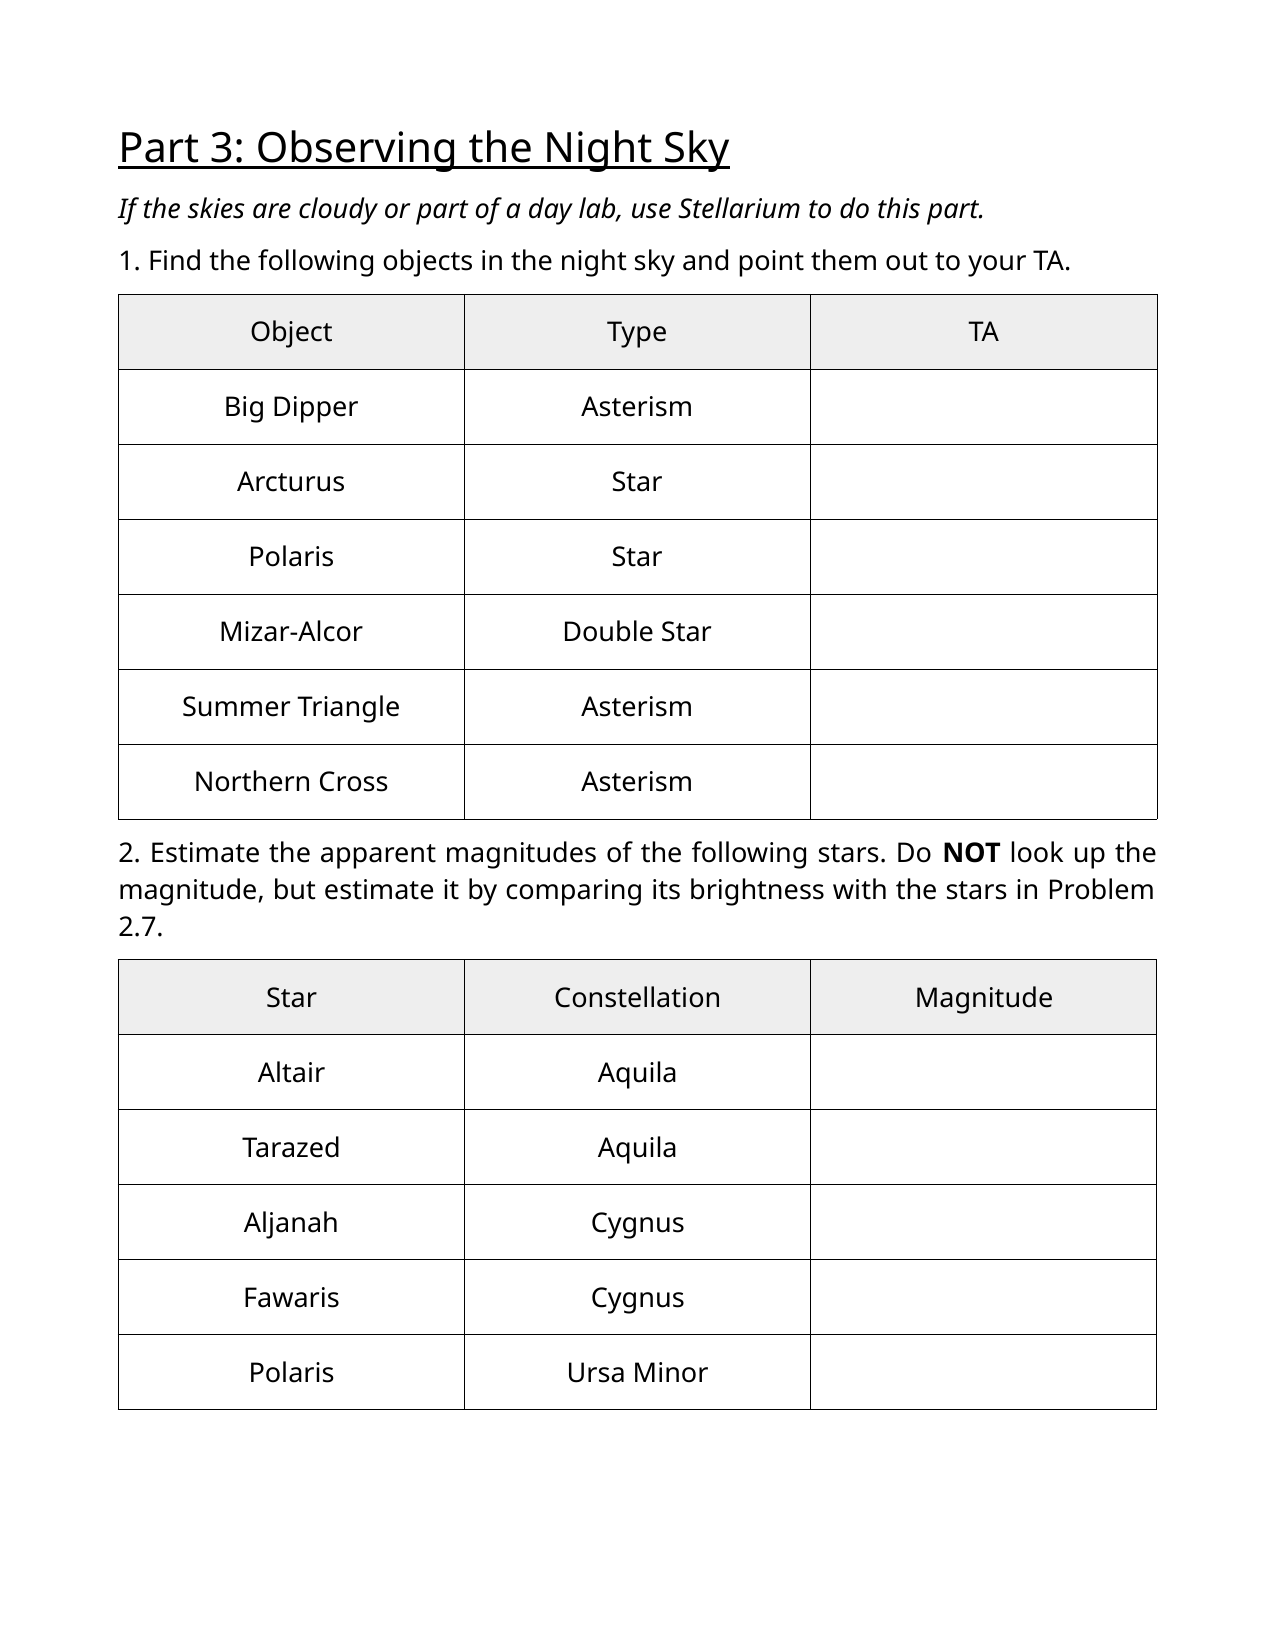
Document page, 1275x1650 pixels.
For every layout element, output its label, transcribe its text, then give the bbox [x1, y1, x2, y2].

text Part 3: Observing the Night Sky [118, 118, 1157, 175]
table_cell Ursa Minor [465, 1335, 810, 1409]
table_cell [811, 1260, 1156, 1334]
table_cell [811, 445, 1157, 519]
table_cell Mizar-Alcor [119, 595, 464, 669]
table_cell Asterism [465, 670, 810, 744]
table_header Object [119, 295, 464, 369]
table_cell Double Star [465, 595, 810, 669]
table_cell Aljanah [119, 1185, 464, 1259]
table_cell [811, 745, 1157, 819]
table_cell Cygnus [465, 1185, 810, 1259]
table_cell Polaris [119, 1335, 464, 1409]
table_cell [811, 1035, 1156, 1109]
table_cell Big Dipper [119, 370, 464, 444]
text 2. Estimate the apparent magnitudes of the following stars. Do NOT look up the magnitude, but estimate it by comparing its brightness with the stars in Problem 2.7. [118, 834, 1157, 944]
table_header TA [811, 295, 1157, 369]
table_cell [811, 595, 1157, 669]
table_cell Cygnus [465, 1260, 810, 1334]
table_cell [811, 670, 1157, 744]
table_cell [811, 370, 1157, 444]
table_cell [811, 1110, 1156, 1184]
table_cell Polaris [119, 520, 464, 594]
table_cell Fawaris [119, 1260, 464, 1334]
table_header Constellation [465, 960, 810, 1034]
table_cell [811, 520, 1157, 594]
table_header Magnitude [811, 960, 1156, 1034]
table_cell Tarazed [119, 1110, 464, 1184]
table_cell [811, 1185, 1156, 1259]
table_cell Star [465, 520, 810, 594]
table_cell Summer Triangle [119, 670, 464, 744]
table_cell Star [465, 445, 810, 519]
table_header Star [119, 960, 464, 1034]
table_cell Aquila [465, 1035, 810, 1109]
text 1. Find the following objects in the night sky and point them out to your TA. [118, 242, 1157, 279]
table_cell Asterism [465, 745, 810, 819]
text If the skies are cloudy or part of a day lab, use Stellarium to do this part. [118, 190, 1157, 227]
table_cell Northern Cross [119, 745, 464, 819]
table_cell Asterism [465, 370, 810, 444]
table_header Type [465, 295, 810, 369]
table_cell Altair [119, 1035, 464, 1109]
table_cell [811, 1335, 1156, 1409]
table_cell Arcturus [119, 445, 464, 519]
table_cell Aquila [465, 1110, 810, 1184]
